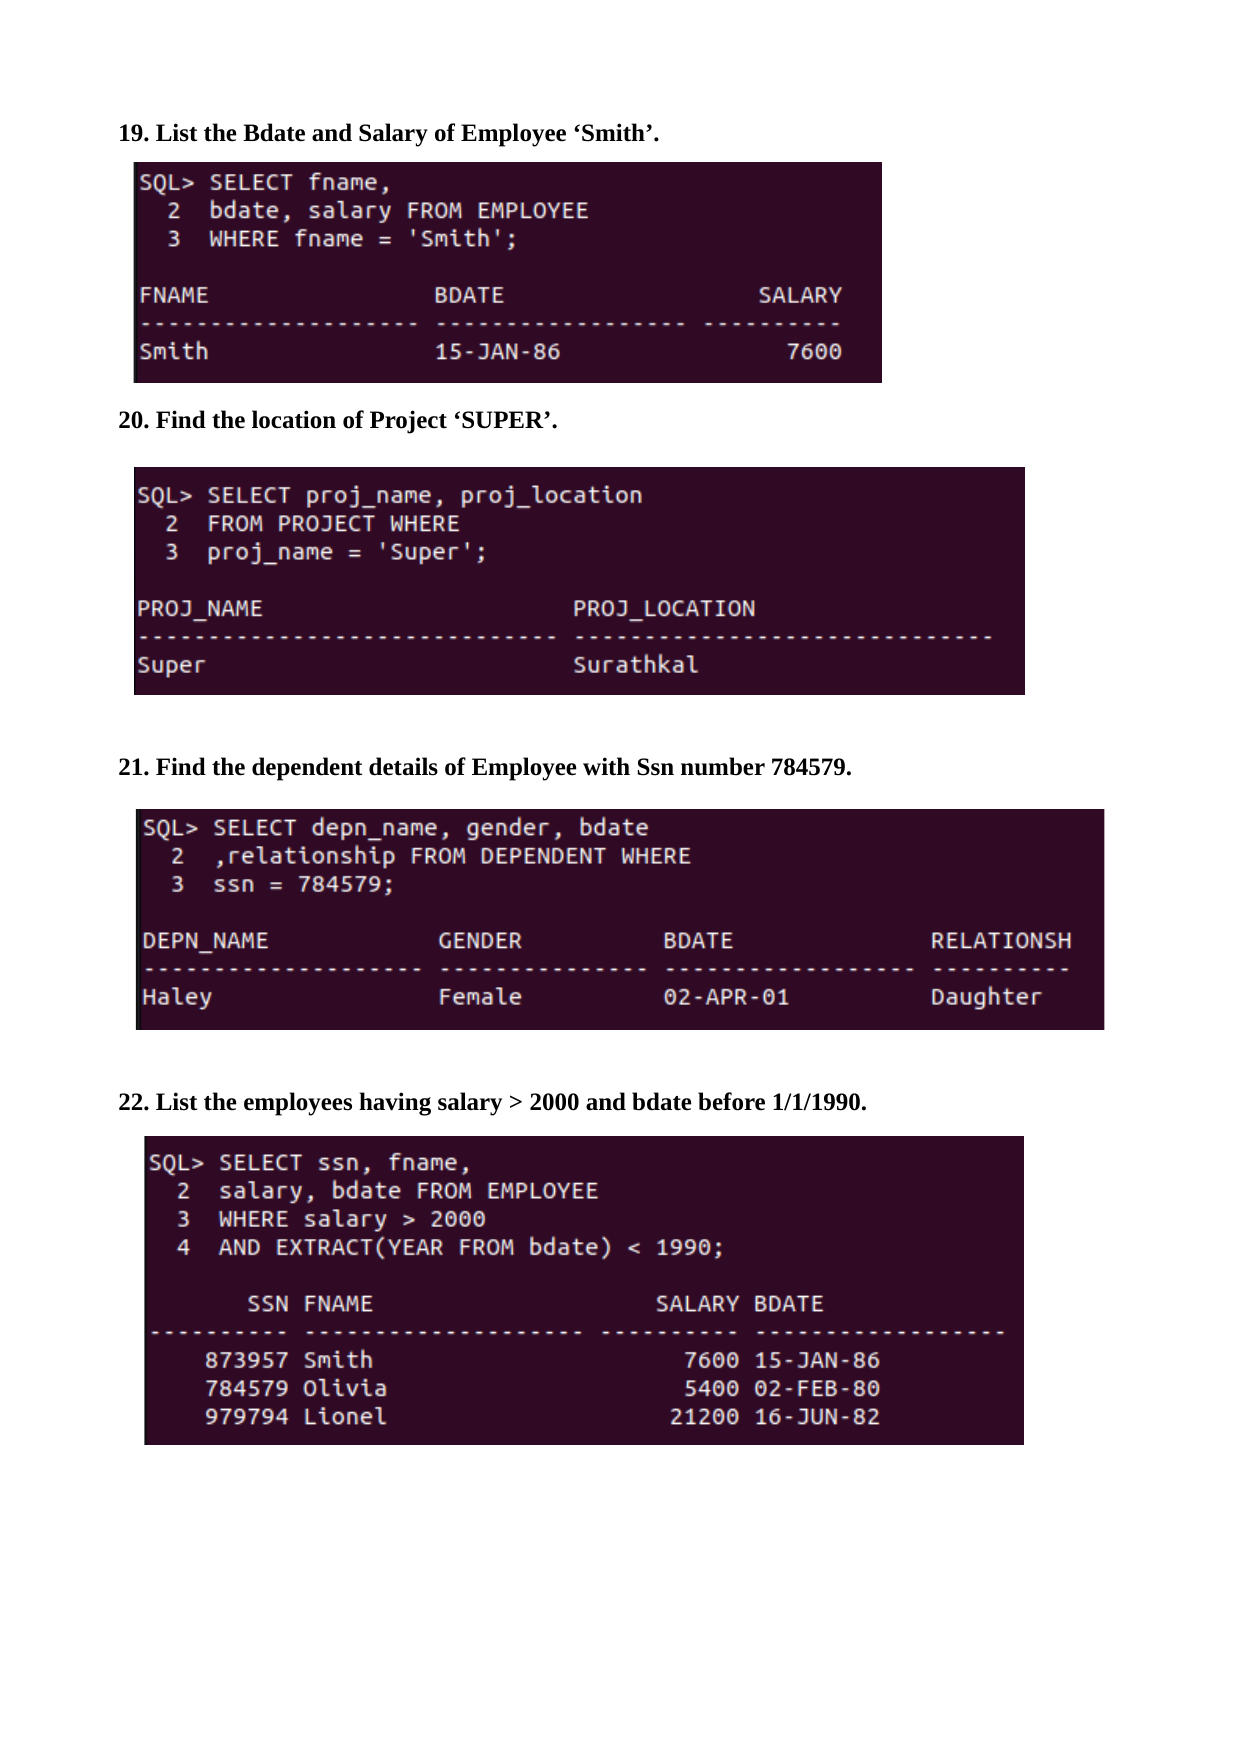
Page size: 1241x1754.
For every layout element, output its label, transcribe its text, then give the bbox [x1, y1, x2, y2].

text 22. List the employees having salary > 2000 and bdate before 1/1/1990. [118, 1087, 1122, 1116]
picture [134, 467, 1025, 695]
picture [144, 1136, 1024, 1445]
text 20. Find the location of Project ‘SUPER’. [118, 406, 1122, 434]
picture [135, 809, 1105, 1030]
picture [133, 162, 882, 383]
text 19. List the Bdate and Salary of Employee ‘Smith’. [118, 118, 1122, 147]
text 21. Find the dependent details of Employee with Ssn number 784579. [118, 752, 1122, 781]
